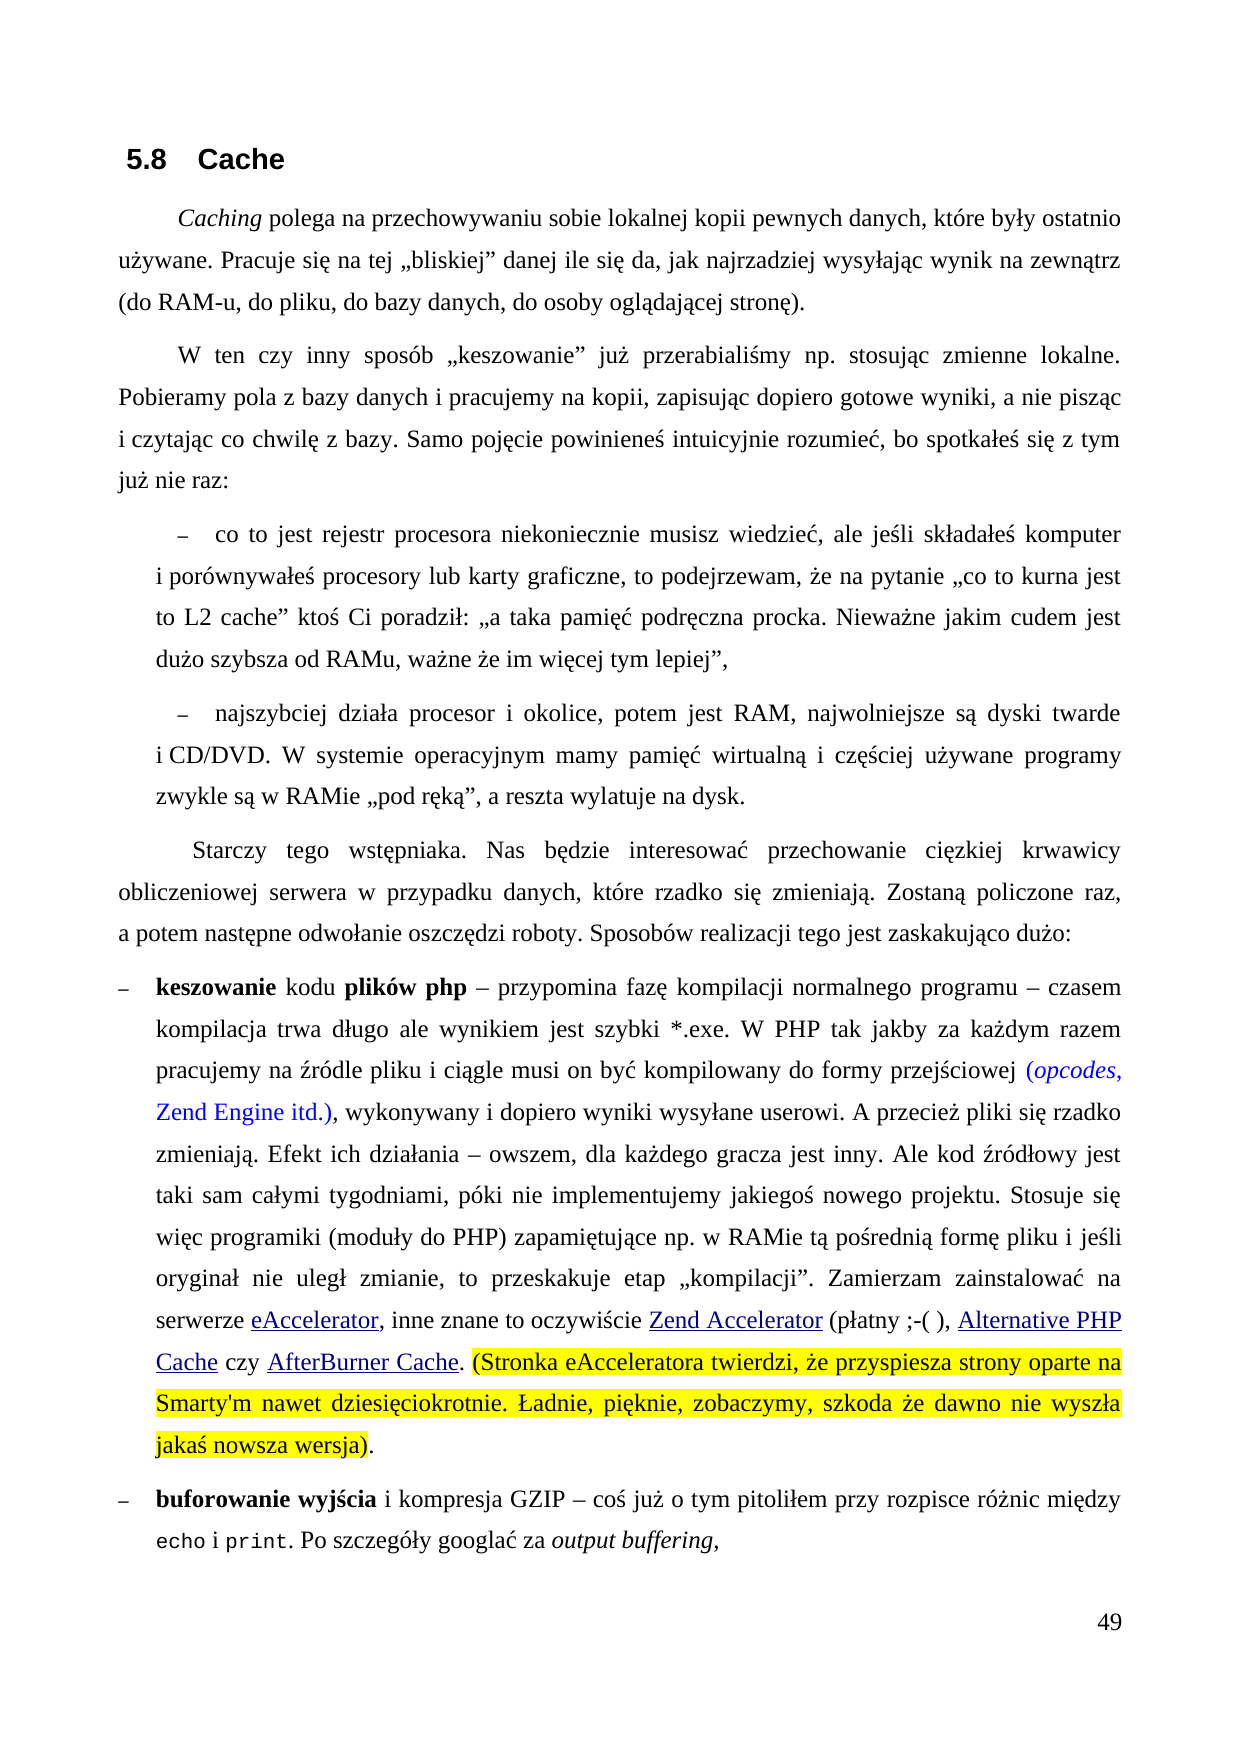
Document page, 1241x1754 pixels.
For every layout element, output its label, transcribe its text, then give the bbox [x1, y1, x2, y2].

text W ten czy inny sposób „keszowanie” już przerabialiśmy np. stosując zmienne lokalne. Pobieramy pola z bazy danych i pracujemy na kopii, zapisując dopiero gotowe wyniki, a nie pisząc i czytając co chwilę z bazy. Samo pojęcie powinieneś intuicyjnie rozumieć, bo spotkałeś się z tym już nie raz: [118, 342, 1122, 494]
list co to jest rejestr procesora niekoniecznie musisz wiedzieć, ale jeśli składałeś komputer i porównywałeś procesory lub karty graficzne, to podejrzewam, że na pytanie „co to kurna jest to L2 cache” ktoś Ci poradził: „a taka pamięć podręczna procka. Nieważne jakim cudem jest dużo szybsza od RAMu, ważne że im więcej tym lepiej”, [118, 520, 1122, 673]
list najszybciej działa procesor i okolice, potem jest RAM, najwolniejsze są dyski twarde i CD/DVD. W systemie operacyjnym mamy pamięć wirtualną i częściej używane programy zwykle są w RAMie „pod ręką”, a reszta wylatuje na dysk. [118, 699, 1122, 810]
text Starczy tego wstępniaka. Nas będzie interesować przechowanie cięzkiej krwawicy obliczeniowej serwera w przypadku danych, które rzadko się zmieniają. Zostaną policzone raz, a potem następne odwołanie oszczędzi roboty. Sposobów realizacji tego jest zaskakująco dużo: [118, 836, 1122, 947]
text Caching polega na przechowywaniu sobie lokalnej kopii pewnych danych, które były ostatnio używane. Pracuje się na tej „bliskiej” danej ile się da, jak najrzadziej wysyłając wynik na zewnątrz (do RAM-u, do pliku, do bazy danych, do osoby oglądającej stronę). [118, 204, 1122, 315]
subtitle Cache [118, 143, 1122, 176]
list buforowanie wyjścia i kompresja GZIP – coś już o tym pitoliłem przy rozpisce różnic między echo i print. Po szczegóły googlać za output buffering, [118, 1485, 1122, 1555]
list keszowanie kodu plików php – przypomina fazę kompilacji normalnego programu – czasem kompilacja trwa długo ale wynikiem jest szybki *.exe. W PHP tak jakby za każdym razem pracujemy na źródle pliku i ciągle musi on być kompilowany do formy przejściowej (opcodes, Zend Engine itd.), wykonywany i dopiero wyniki wysyłane userowi. A przecież pliki się rzadko zmieniają. Efekt ich działania – owszem, dla każdego gracza jest inny. Ale kod źródłowy jest taki sam całymi tygodniami, póki nie implementujemy jakiegoś nowego projektu. Stosuje się więc programiki (moduły do PHP) zapamiętujące np. w RAMie tą pośrednią formę pliku i jeśli oryginał nie uległ zmianie, to przeskakuje etap „kompilacji”. Zamierzam zainstalować na serwerze eAccelerator, inne znane to oczywiście Zend Accelerator (płatny ;-( ), Alternative PHP Cache czy AfterBurner Cache. (Stronka eAcceleratora twierdzi, że przyspiesza strony oparte na Smarty'm nawet dziesięciokrotnie. Ładnie, pięknie, zobaczymy, szkoda że dawno nie wyszła jakaś nowsza wersja). [118, 973, 1122, 1458]
